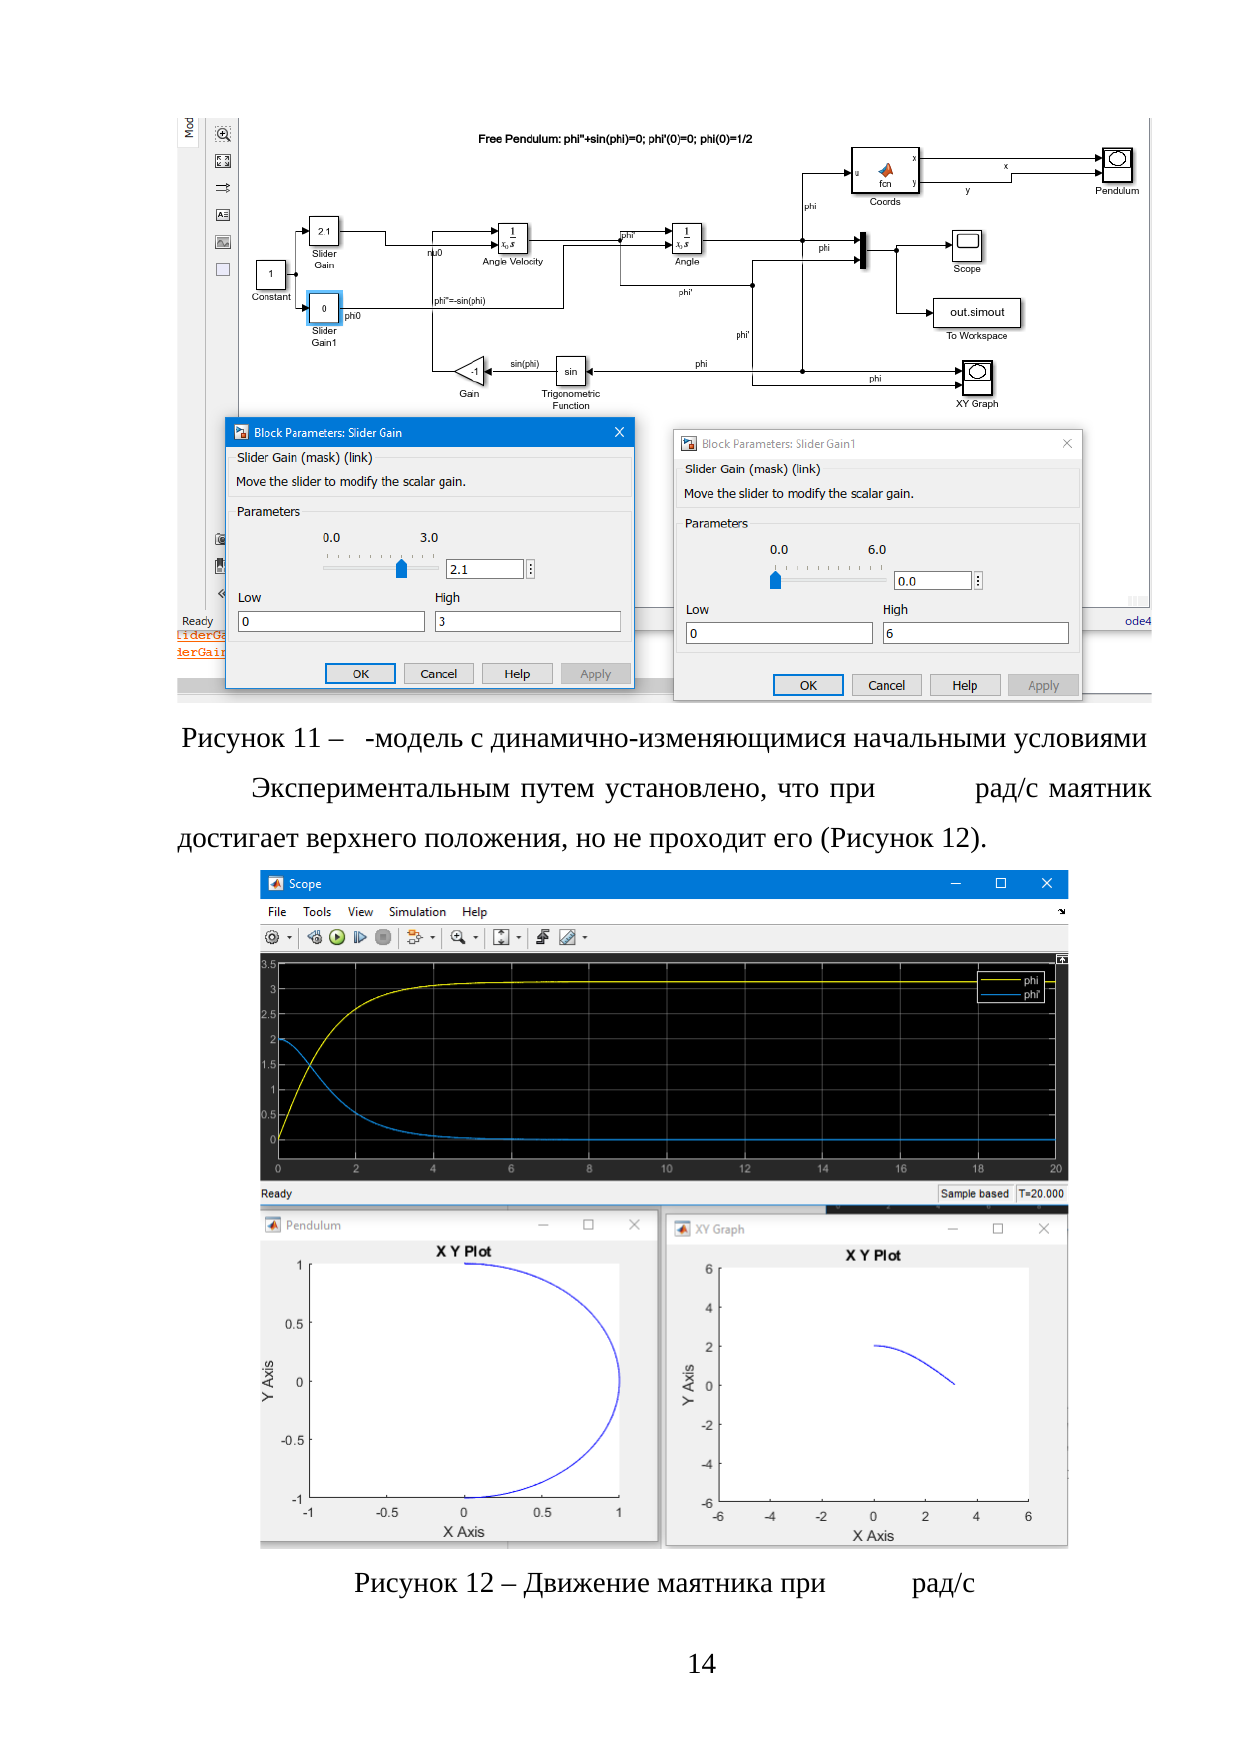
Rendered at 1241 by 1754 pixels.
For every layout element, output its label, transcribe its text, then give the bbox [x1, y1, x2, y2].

text Рисунок 12 – Движение маятника при рад/с [177, 1566, 1152, 1599]
picture [260, 870, 1069, 1549]
text Экспериментальным путем установлено, что при рад/с маятник достигает верхнего положения, но не проходит его (рисунок 12). [177, 770, 1152, 854]
text Рисунок 11 – -модель с динамично-изменяющимися начальными условиями [177, 720, 1152, 753]
picture [177, 118, 1152, 703]
